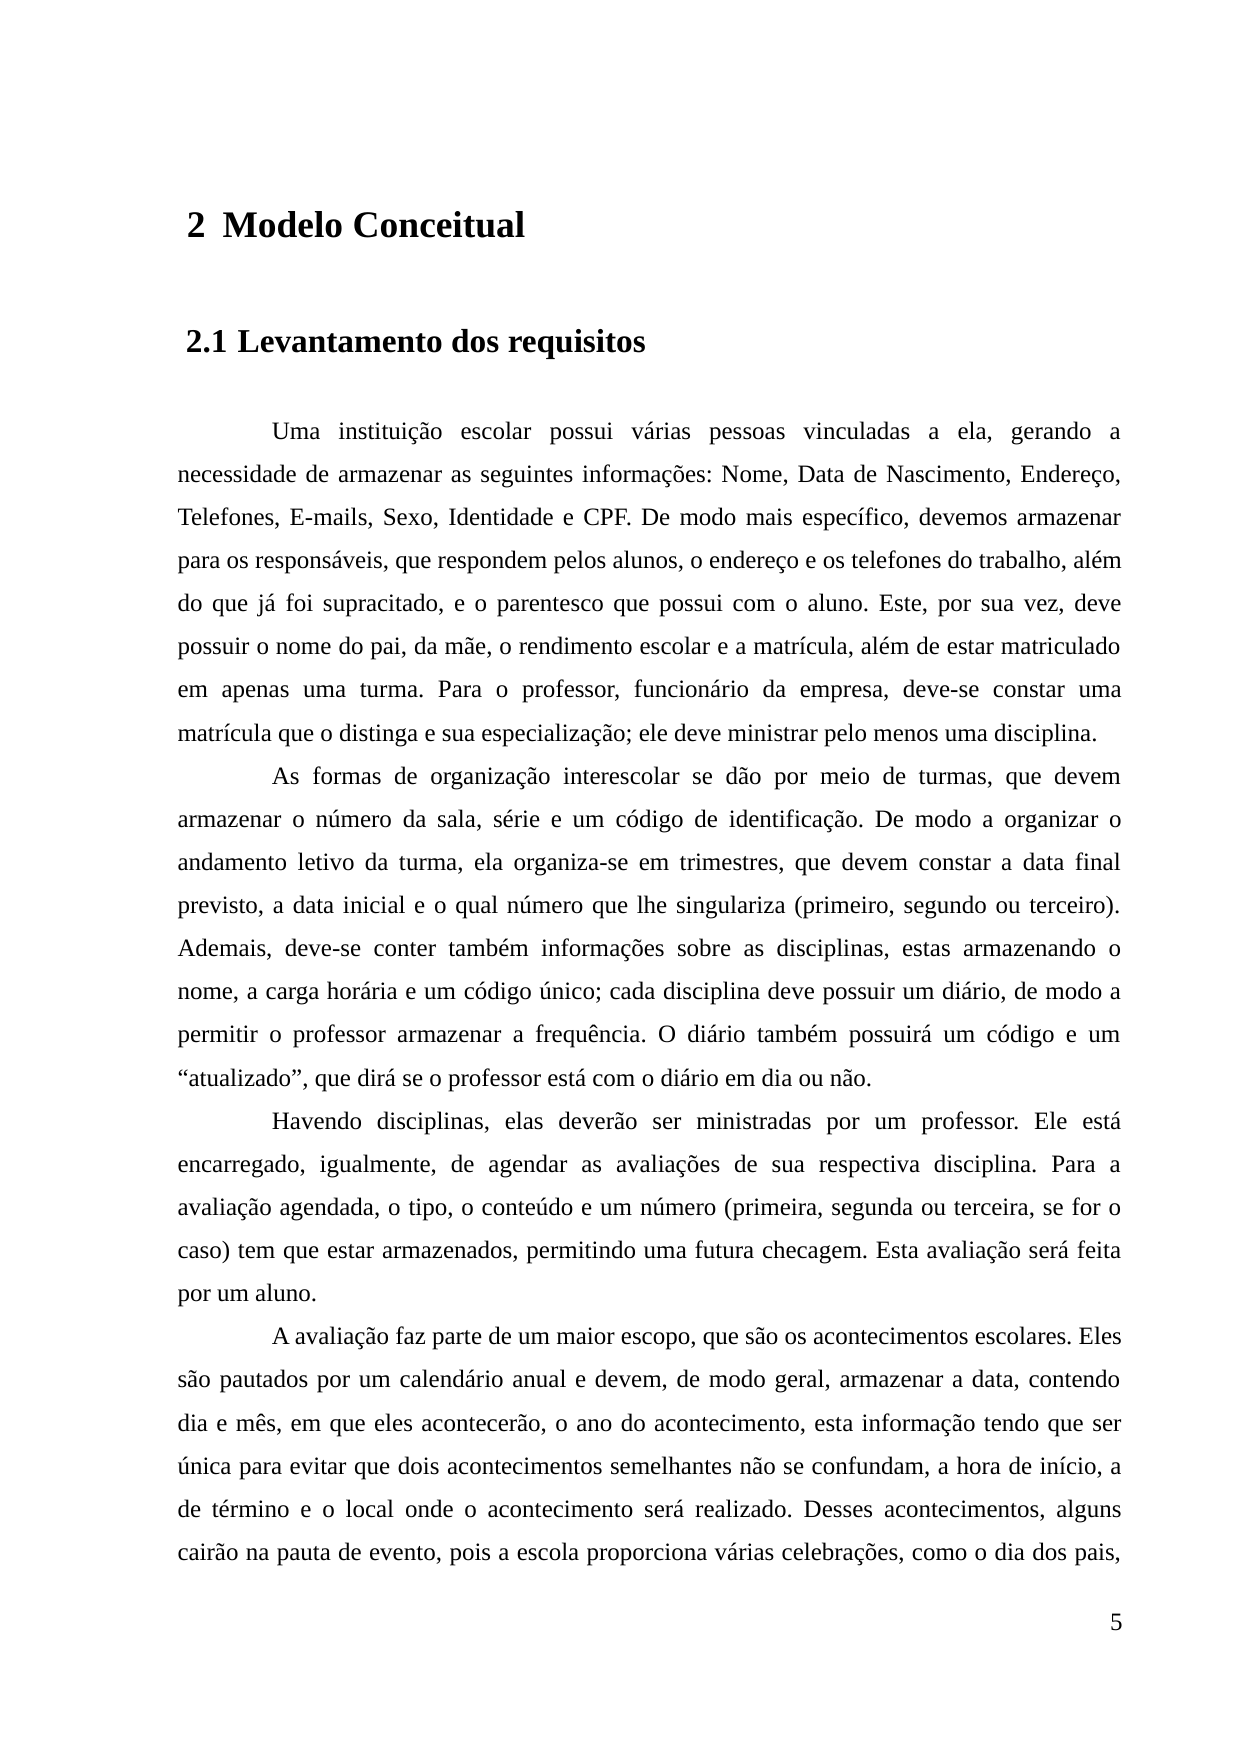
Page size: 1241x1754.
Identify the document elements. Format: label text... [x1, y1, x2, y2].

text Uma instituição escolar possui várias pessoas vinculadas a ela, gerando a necessidade de armazenar as seguintes informações: Nome, Data de Nascimento, Endereço, Telefones, E-mails, Sexo, Identidade e CPF. De modo mais específico, devemos armazenar para os responsáveis, que respondem pelos alunos, o endereço e os telefones do trabalho, além do que já foi supracitado, e o parentesco que possui com o aluno. Este, por sua vez, deve possuir o nome do pai, da mãe, o rendimento escolar e a matrícula, além de estar matriculado em apenas uma turma. Para o professor, funcionário da empresa, deve-se constar uma matrícula que o distinga e sua especialização; ele deve ministrar pelo menos uma disciplina. [177, 416, 1122, 746]
text A avaliação faz parte de um maior escopo, que são os acontecimentos escolares. Eles são pautados por um calendário anual e devem, de modo geral, armazenar a data, contendo dia e mês, em que eles acontecerão, o ano do acontecimento, esta informação tendo que ser única para evitar que dois acontecimentos semelhantes não se confundam, a hora de início, a de término e o local onde o acontecimento será realizado. Desses acontecimentos, alguns cairão na pauta de evento, pois a escola proporciona várias celebrações, como o dia dos pais, [177, 1321, 1122, 1566]
text Havendo disciplinas, elas deverão ser ministradas por um professor. Ele está encarregado, igualmente, de agendar as avaliações de sua respectiva disciplina. Para a avaliação agendada, o tipo, o conteúdo e um número (primeira, segunda ou terceira, se for o caso) tem que estar armazenados, permitindo uma futura checagem. Esta avaliação será feita por um aluno. [177, 1106, 1122, 1307]
subtitle Modelo Conceitual [177, 202, 1122, 245]
text As formas de organização interescolar se dão por meio de turmas, que devem armazenar o número da sala, série e um código de identificação. De modo a organizar o andamento letivo da turma, ela organiza-se em trimestres, que devem constar a data final previsto, a data inicial e o qual número que lhe singulariza (primeiro, segundo ou terceiro). Ademais, deve-se conter também informações sobre as disciplinas, estas armazenando o nome, a carga horária e um código único; cada disciplina deve possuir um diário, de modo a permitir o professor armazenar a frequência. O diário também possuirá um código e um “atualizado”, que dirá se o professor está com o diário em dia ou não. [177, 761, 1122, 1091]
subtitle Levantamento dos requisitos [177, 322, 1122, 360]
